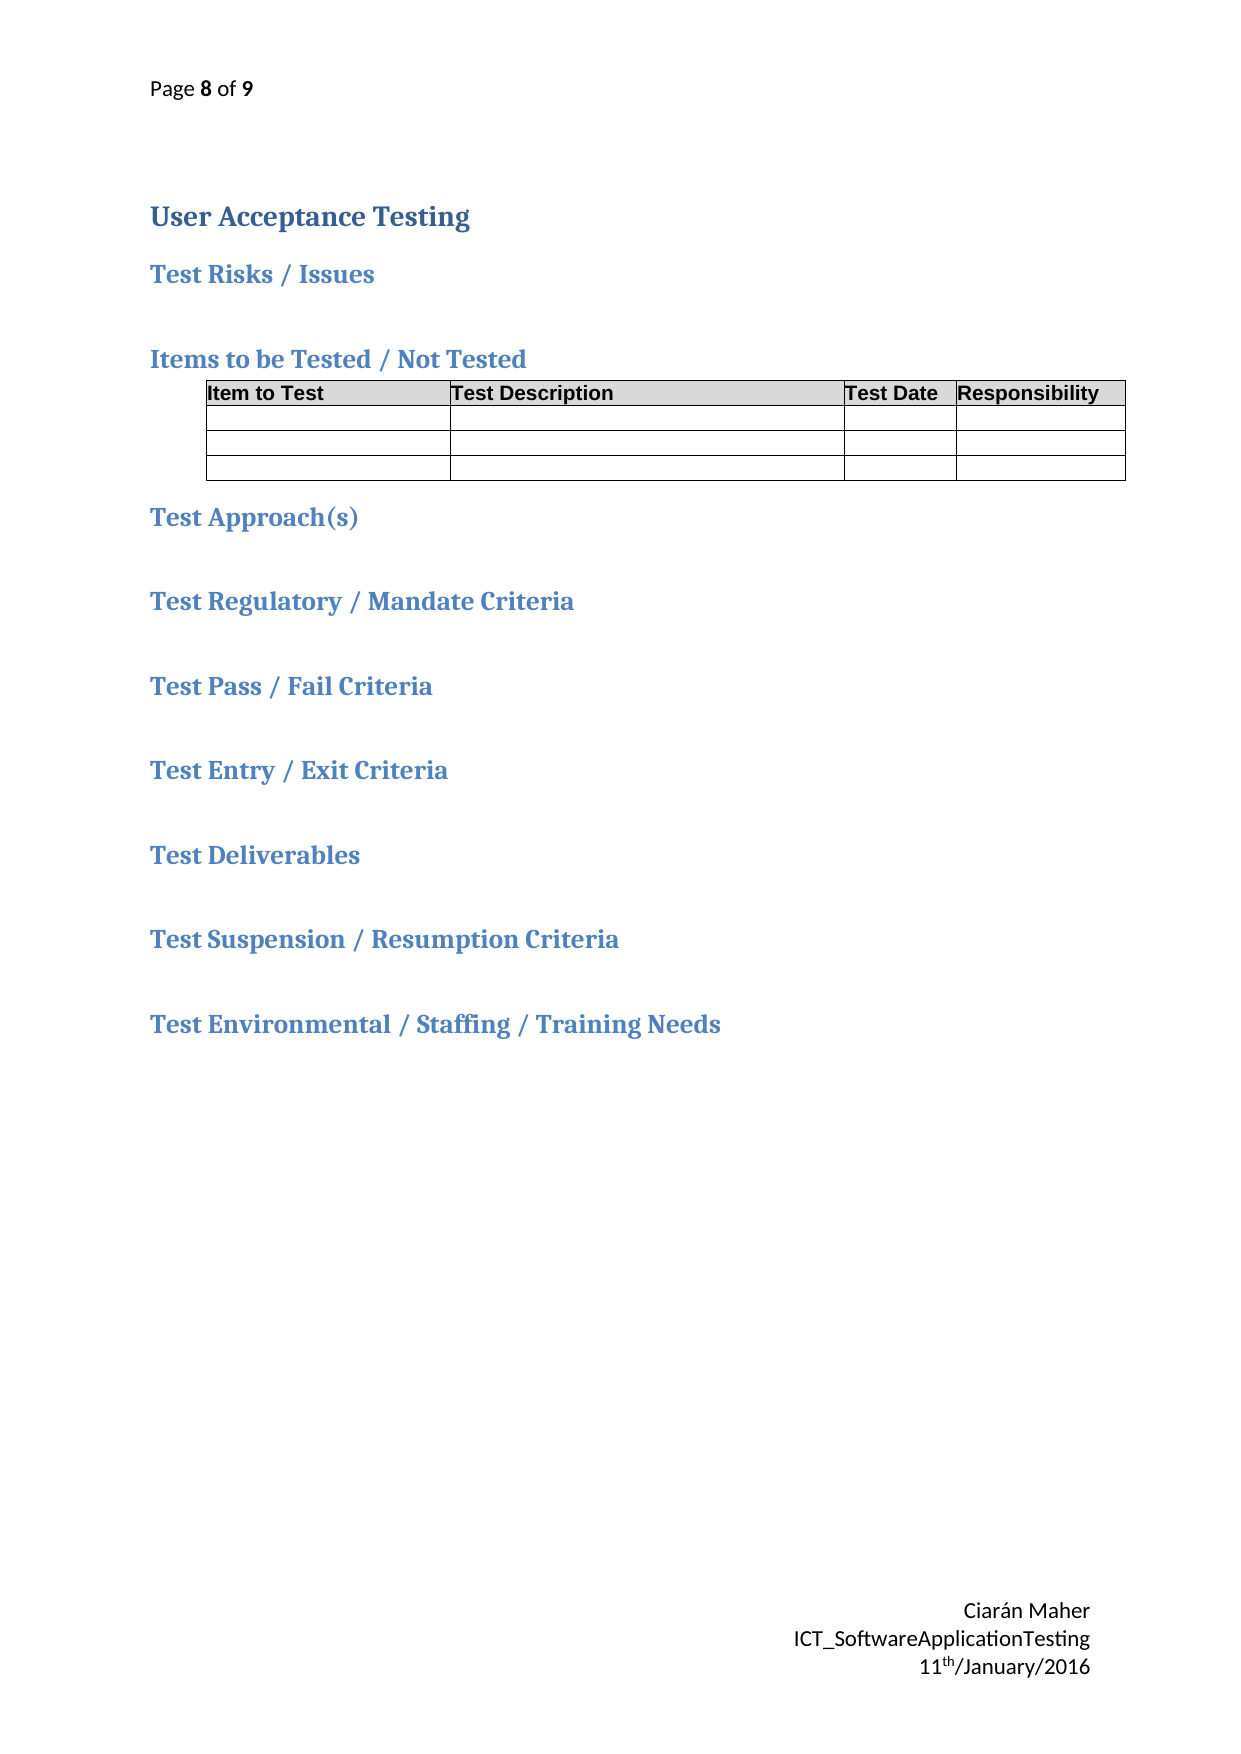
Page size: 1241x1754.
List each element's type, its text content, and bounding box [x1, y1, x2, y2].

table_cell [845, 406, 956, 430]
subtitle Test Risks / Issues [150, 259, 1090, 291]
table_cell [451, 456, 844, 480]
table_cell [957, 406, 1125, 430]
subtitle Test Approach(s) [150, 502, 1090, 533]
table_cell [845, 456, 956, 480]
table_cell [207, 431, 450, 455]
table_cell [451, 431, 844, 455]
subtitle Test Deliverables [150, 840, 1090, 871]
table_cell [957, 431, 1125, 455]
subtitle Test Regulatory / Mandate Criteria [150, 586, 1090, 617]
table_header Responsibility [957, 381, 1125, 405]
table_header Test Description [451, 381, 844, 405]
table_cell [845, 431, 956, 455]
table_cell [207, 406, 450, 430]
subtitle Test Entry / Exit Criteria [150, 755, 1090, 786]
subtitle User Acceptance Testing [150, 200, 1090, 233]
table_header Item to Test [207, 381, 450, 405]
subtitle Test Pass / Fail Criteria [150, 671, 1090, 702]
subtitle Test Environmental / Staffing / Training Needs [150, 1009, 1090, 1040]
table_cell [957, 456, 1125, 480]
table_header Test Date [845, 381, 956, 405]
subtitle Items to be Tested / Not Tested [150, 344, 1090, 375]
table_cell [451, 406, 844, 430]
subtitle Test Suspension / Resumption Criteria [150, 924, 1090, 956]
table_cell [207, 456, 450, 480]
